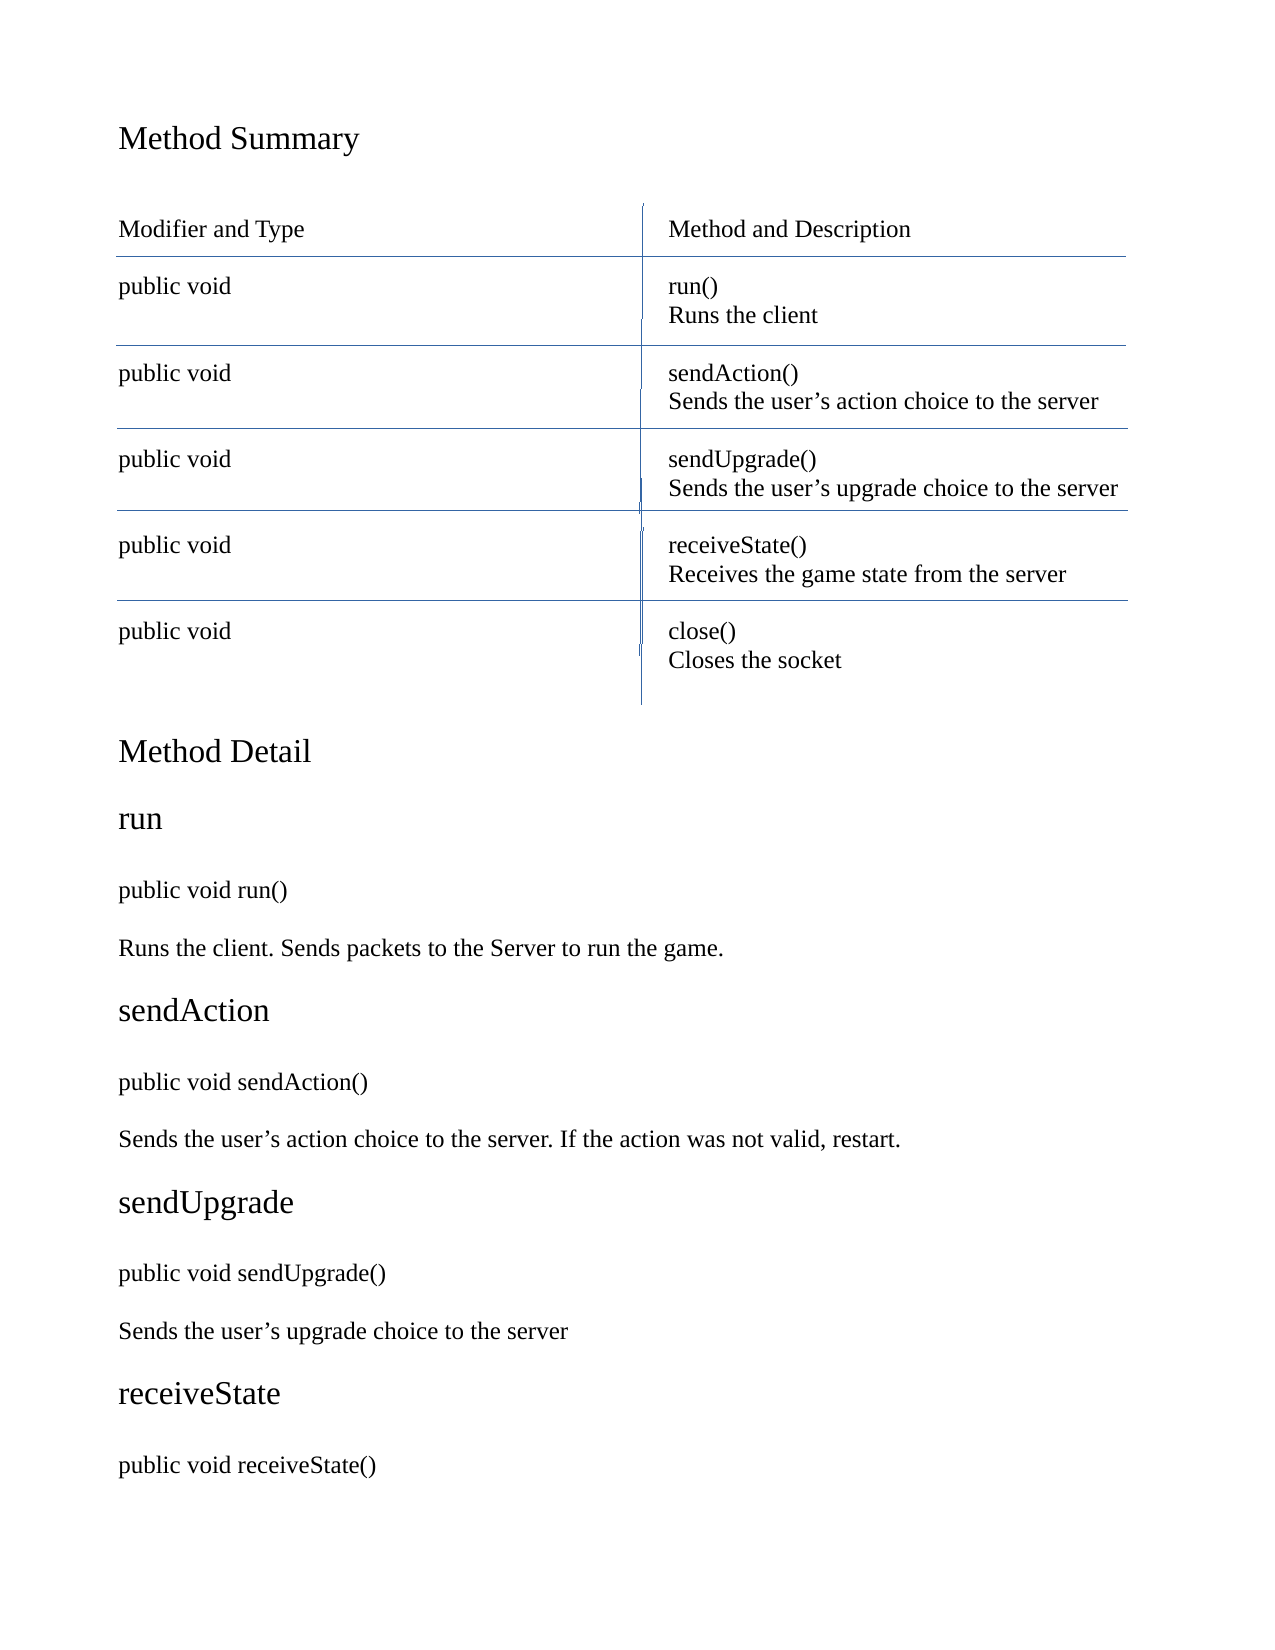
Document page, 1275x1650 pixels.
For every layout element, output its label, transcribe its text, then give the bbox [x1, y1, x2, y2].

text Closes the socket [642, 645, 1157, 674]
text public void receiveState() [118, 1450, 1157, 1479]
text public void sendUpgrade() [118, 1258, 1157, 1287]
text sendUpgrade() [641, 444, 1157, 473]
text public void [118, 271, 642, 300]
text Sends the user’s action choice to the server [118, 386, 1157, 415]
text [118, 473, 640, 501]
text Runs the client [118, 300, 1157, 329]
text Method Detail [118, 731, 1157, 770]
text Sends the user’s upgrade choice to the server [641, 473, 1157, 501]
text sendAction [118, 990, 1157, 1028]
text public void [118, 444, 640, 473]
text [118, 645, 641, 674]
text public void sendAction() [118, 1067, 1157, 1096]
text Receives the game state from the server [643, 559, 1157, 588]
text [118, 559, 640, 588]
text sendUpgrade [118, 1182, 1157, 1220]
text Method Summary [118, 118, 1157, 156]
text run [118, 798, 1157, 837]
text Sends the user’s upgrade choice to the server [118, 1316, 1157, 1345]
text public void [118, 358, 641, 386]
text Runs the client. Sends packets to the Server to run the game. [118, 933, 1157, 961]
text Sends the user’s action choice to the server. If the action was not valid, restart. [118, 1124, 1157, 1153]
text public void run() [118, 875, 1157, 904]
text public void receiveState() [118, 530, 1157, 559]
text Method and Description [643, 214, 1157, 243]
text run() [643, 271, 1157, 300]
text Modifier and Type [118, 214, 642, 243]
text receiveState [118, 1373, 1157, 1412]
text sendAction() [642, 358, 1157, 386]
text public void close() [118, 616, 1157, 645]
